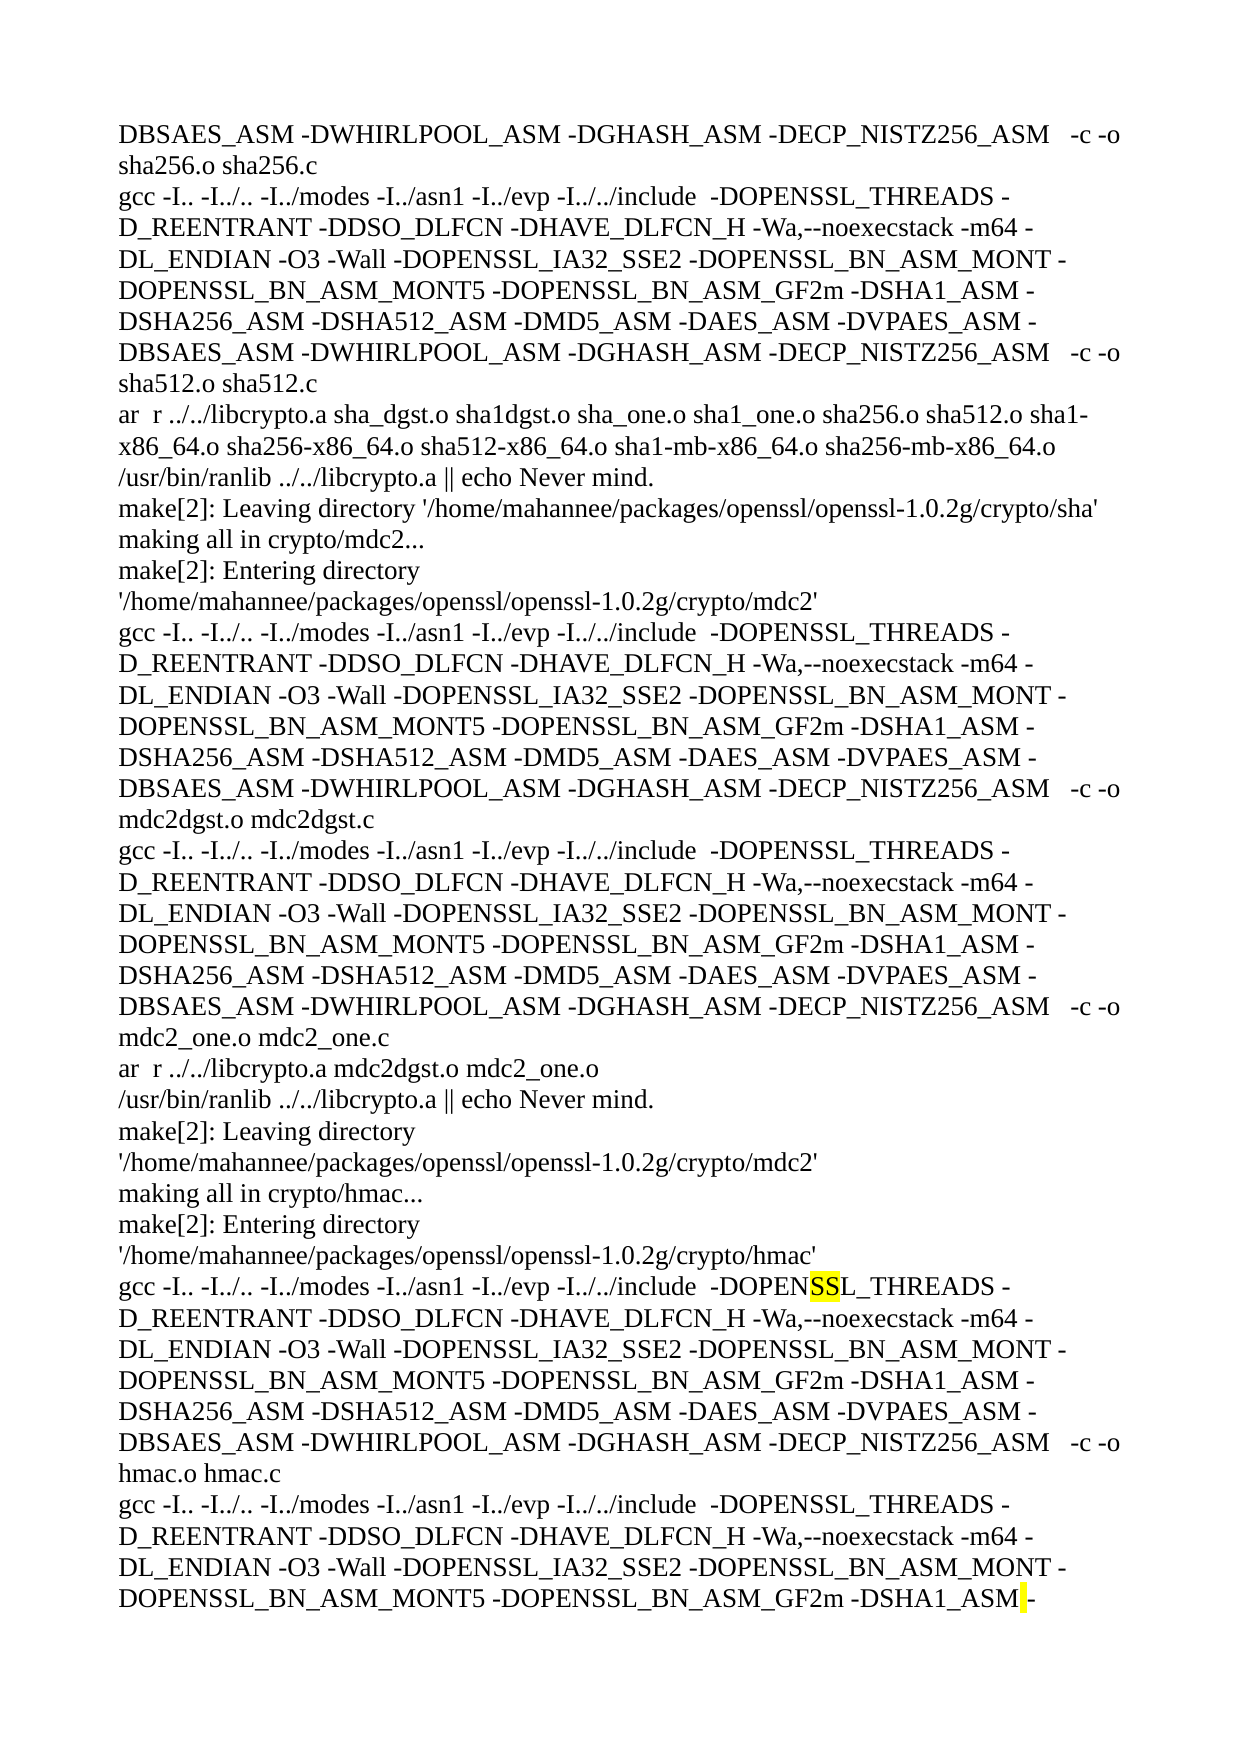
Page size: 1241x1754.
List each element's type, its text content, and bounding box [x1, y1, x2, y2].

text gcc -I.. -I../.. -I../modes -I../asn1 -I../evp -I../../include -DOPENSSL_THREADS -D_REENTRANT -DDSO_DLFCN -DHAVE_DLFCN_H -Wa,--noexecstack -m64 -DL_ENDIAN -O3 -Wall -DOPENSSL_IA32_SSE2 -DOPENSSL_BN_ASM_MONT -DOPENSSL_BN_ASM_MONT5 -DOPENSSL_BN_ASM_GF2m -DSHA1_ASM -DSHA256_ASM -DSHA512_ASM -DMD5_ASM -DAES_ASM -DVPAES_ASM -DBSAES_ASM -DWHIRLPOOL_ASM -DGHASH_ASM -DECP_NISTZ256_ASM -c -o mdc2_one.o mdc2_one.c [118, 834, 1122, 1052]
text gcc -I.. -I../.. -I../modes -I../asn1 -I../evp -I../../include -DOPENSSL_THREADS -D_REENTRANT -DDSO_DLFCN -DHAVE_DLFCN_H -Wa,--noexecstack -m64 -DL_ENDIAN -O3 -Wall -DOPENSSL_IA32_SSE2 -DOPENSSL_BN_ASM_MONT -DOPENSSL_BN_ASM_MONT5 -DOPENSSL_BN_ASM_GF2m -DSHA1_ASM [118, 1488, 1122, 1613]
text ar r ../../libcrypto.a mdc2dgst.o mdc2_one.o [118, 1052, 1122, 1084]
text ar r ../../libcrypto.a sha_dgst.o sha1dgst.o sha_one.o sha1_one.o sha256.o sha512.o sha1-x86_64.o sha256-x86_64.o sha512-x86_64.o sha1-mb-x86_64.o sha256-mb-x86_64.o [118, 398, 1122, 461]
text make[2]: Entering directory '/home/mahannee/packages/openssl/openssl-1.0.2g/crypto/hmac' [118, 1208, 1122, 1271]
text gcc -I.. -I../.. -I../modes -I../asn1 -I../evp -I../../include -DOPENSSL_THREADS -D_REENTRANT -DDSO_DLFCN -DHAVE_DLFCN_H -Wa,--noexecstack -m64 -DL_ENDIAN -O3 -Wall -DOPENSSL_IA32_SSE2 -DOPENSSL_BN_ASM_MONT -DOPENSSL_BN_ASM_MONT5 -DOPENSSL_BN_ASM_GF2m -DSHA1_ASM -DSHA256_ASM -DSHA512_ASM -DMD5_ASM -DAES_ASM -DVPAES_ASM -DBSAES_ASM -DWHIRLPOOL_ASM -DGHASH_ASM -DECP_NISTZ256_ASM -c -o hmac.o hmac.c [118, 1271, 1122, 1488]
text making all in crypto/hmac... [118, 1177, 1122, 1208]
text make[2]: Leaving directory '/home/mahannee/packages/openssl/openssl-1.0.2g/crypto/sha' [118, 492, 1122, 523]
text make[2]: Leaving directory '/home/mahannee/packages/openssl/openssl-1.0.2g/crypto/mdc2' [118, 1115, 1122, 1177]
text gcc -I.. -I../.. -I../modes -I../asn1 -I../evp -I../../include -DOPENSSL_THREADS -D_REENTRANT -DDSO_DLFCN -DHAVE_DLFCN_H -Wa,--noexecstack -m64 -DL_ENDIAN -O3 -Wall -DOPENSSL_IA32_SSE2 -DOPENSSL_BN_ASM_MONT -DOPENSSL_BN_ASM_MONT5 -DOPENSSL_BN_ASM_GF2m -DSHA1_ASM -DSHA256_ASM -DSHA512_ASM -DMD5_ASM -DAES_ASM -DVPAES_ASM -DBSAES_ASM -DWHIRLPOOL_ASM -DGHASH_ASM -DECP_NISTZ256_ASM -c -o mdc2dgst.o mdc2dgst.c [118, 616, 1122, 834]
text /usr/bin/ranlib ../../libcrypto.a || echo Never mind. [118, 461, 1122, 492]
text making all in crypto/mdc2... [118, 523, 1122, 554]
text make[2]: Entering directory '/home/mahannee/packages/openssl/openssl-1.0.2g/crypto/mdc2' [118, 554, 1122, 616]
text -DBSAES_ASM -DWHIRLPOOL_ASM -DGHASH_ASM -DECP_NISTZ256_ASM -c -o sha256.o sha256.c [118, 118, 1122, 180]
text gcc -I.. -I../.. -I../modes -I../asn1 -I../evp -I../../include -DOPENSSL_THREADS -D_REENTRANT -DDSO_DLFCN -DHAVE_DLFCN_H -Wa,--noexecstack -m64 -DL_ENDIAN -O3 -Wall -DOPENSSL_IA32_SSE2 -DOPENSSL_BN_ASM_MONT -DOPENSSL_BN_ASM_MONT5 -DOPENSSL_BN_ASM_GF2m -DSHA1_ASM -DSHA256_ASM -DSHA512_ASM -DMD5_ASM -DAES_ASM -DVPAES_ASM -DBSAES_ASM -DWHIRLPOOL_ASM -DGHASH_ASM -DECP_NISTZ256_ASM -c -o sha512.o sha512.c [118, 180, 1122, 398]
text /usr/bin/ranlib ../../libcrypto.a || echo Never mind. [118, 1084, 1122, 1115]
